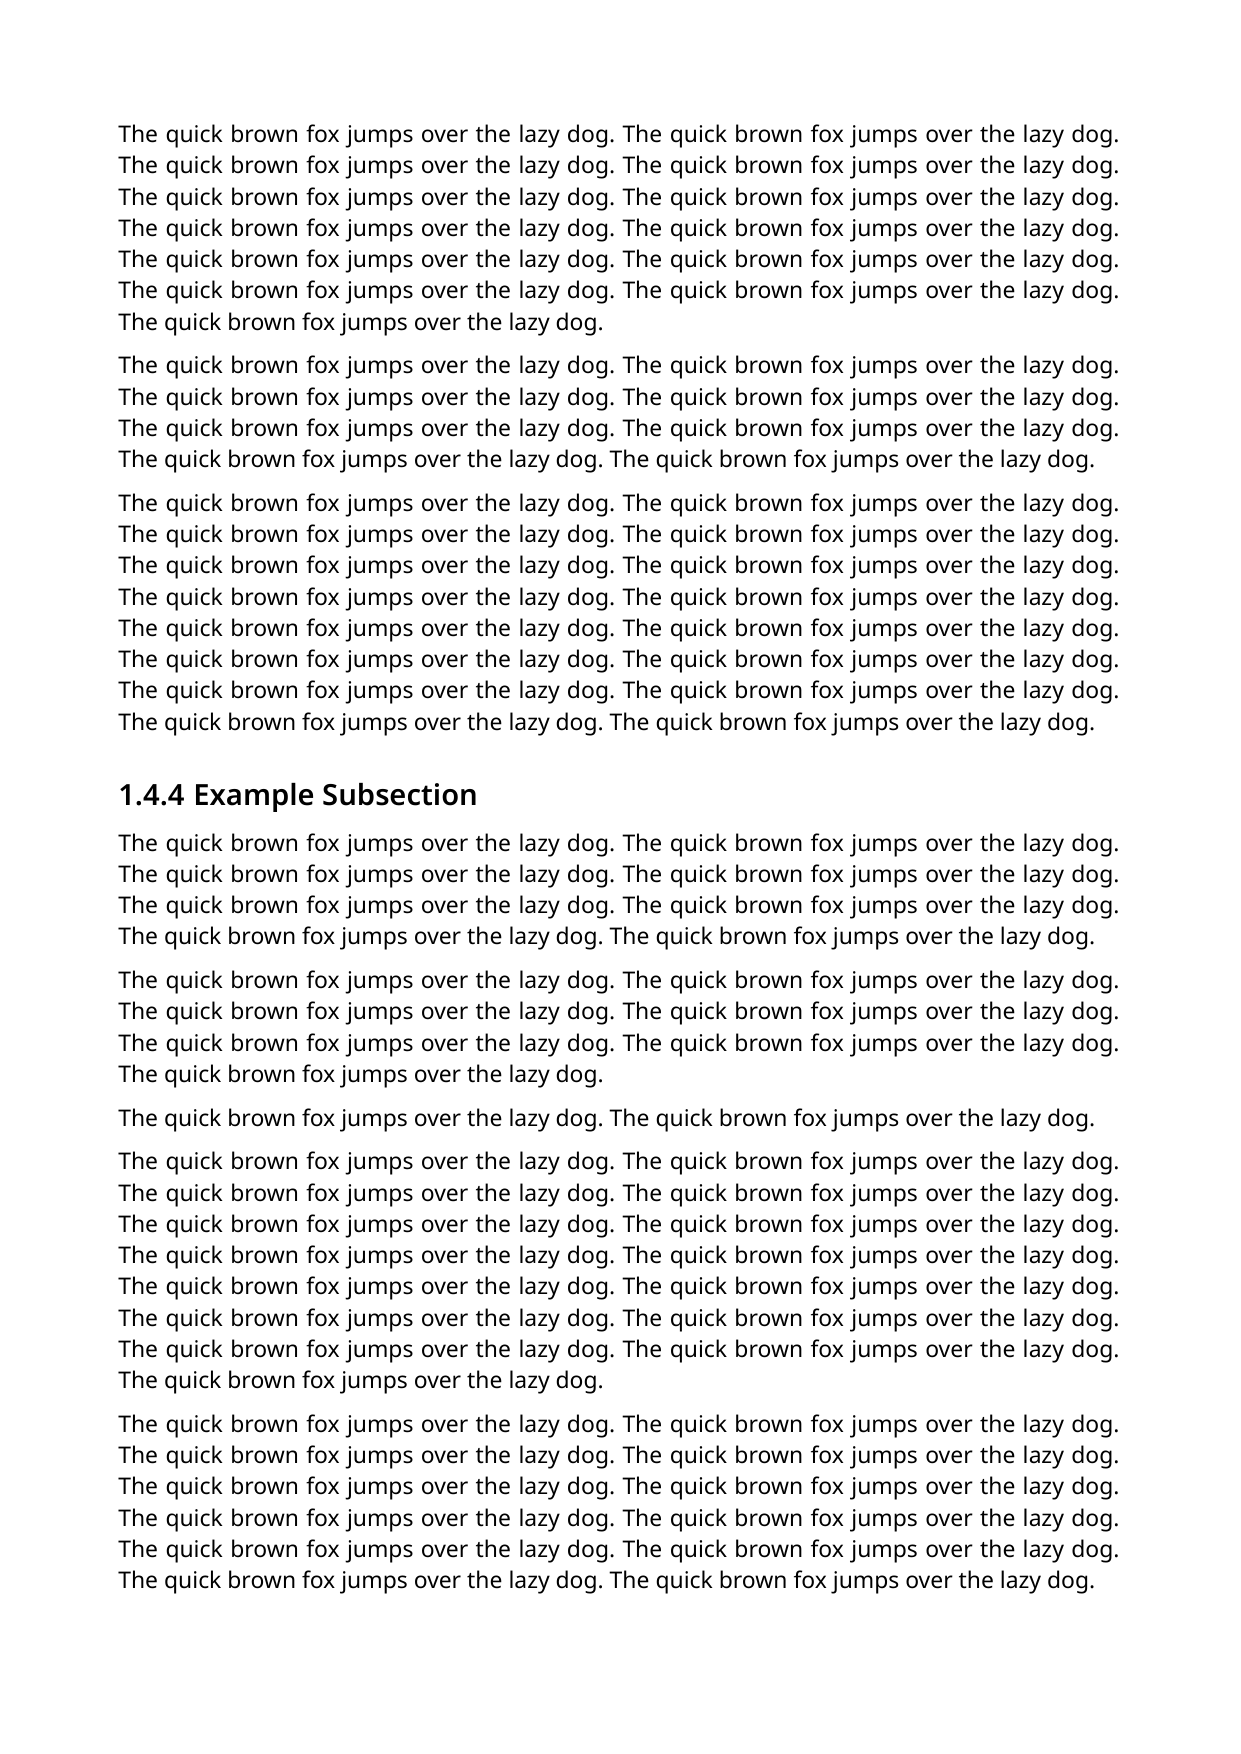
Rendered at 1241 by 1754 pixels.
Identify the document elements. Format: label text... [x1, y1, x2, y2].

text The quick brown fox jumps over the lazy dog. The quick brown fox jumps over the lazy dog. The quick brown fox jumps over the lazy dog. The quick brown fox jumps over the lazy dog. The quick brown fox jumps over the lazy dog. The quick brown fox jumps over the lazy dog. The quick brown fox jumps over the lazy dog. The quick brown fox jumps over the lazy dog. [118, 349, 1122, 474]
text The quick brown fox jumps over the lazy dog. The quick brown fox jumps over the lazy dog. [118, 1102, 1122, 1133]
text The quick brown fox jumps over the lazy dog. The quick brown fox jumps over the lazy dog. The quick brown fox jumps over the lazy dog. The quick brown fox jumps over the lazy dog. The quick brown fox jumps over the lazy dog. The quick brown fox jumps over the lazy dog. The quick brown fox jumps over the lazy dog. The quick brown fox jumps over the lazy dog. The quick brown fox jumps over the lazy dog. The quick brown fox jumps over the lazy dog. The quick brown fox jumps over the lazy dog. The quick brown fox jumps over the lazy dog. The quick brown fox jumps over the lazy dog. The quick brown fox jumps over the lazy dog. The quick brown fox jumps over the lazy dog. The quick brown fox jumps over the lazy dog. [118, 487, 1122, 737]
text The quick brown fox jumps over the lazy dog. The quick brown fox jumps over the lazy dog. The quick brown fox jumps over the lazy dog. The quick brown fox jumps over the lazy dog. The quick brown fox jumps over the lazy dog. The quick brown fox jumps over the lazy dog. The quick brown fox jumps over the lazy dog. The quick brown fox jumps over the lazy dog. The quick brown fox jumps over the lazy dog. The quick brown fox jumps over the lazy dog. The quick brown fox jumps over the lazy dog. The quick brown fox jumps over the lazy dog. The quick brown fox jumps over the lazy dog. [118, 118, 1122, 337]
text The quick brown fox jumps over the lazy dog. The quick brown fox jumps over the lazy dog. The quick brown fox jumps over the lazy dog. The quick brown fox jumps over the lazy dog. The quick brown fox jumps over the lazy dog. The quick brown fox jumps over the lazy dog. The quick brown fox jumps over the lazy dog. The quick brown fox jumps over the lazy dog. The quick brown fox jumps over the lazy dog. The quick brown fox jumps over the lazy dog. The quick brown fox jumps over the lazy dog. The quick brown fox jumps over the lazy dog. [118, 1408, 1122, 1595]
text The quick brown fox jumps over the lazy dog. The quick brown fox jumps over the lazy dog. The quick brown fox jumps over the lazy dog. The quick brown fox jumps over the lazy dog. The quick brown fox jumps over the lazy dog. The quick brown fox jumps over the lazy dog. The quick brown fox jumps over the lazy dog. [118, 964, 1122, 1089]
text The quick brown fox jumps over the lazy dog. The quick brown fox jumps over the lazy dog. The quick brown fox jumps over the lazy dog. The quick brown fox jumps over the lazy dog. The quick brown fox jumps over the lazy dog. The quick brown fox jumps over the lazy dog. The quick brown fox jumps over the lazy dog. The quick brown fox jumps over the lazy dog. [118, 827, 1122, 952]
text The quick brown fox jumps over the lazy dog. The quick brown fox jumps over the lazy dog. The quick brown fox jumps over the lazy dog. The quick brown fox jumps over the lazy dog. The quick brown fox jumps over the lazy dog. The quick brown fox jumps over the lazy dog. The quick brown fox jumps over the lazy dog. The quick brown fox jumps over the lazy dog. The quick brown fox jumps over the lazy dog. The quick brown fox jumps over the lazy dog. The quick brown fox jumps over the lazy dog. The quick brown fox jumps over the lazy dog. The quick brown fox jumps over the lazy dog. The quick brown fox jumps over the lazy dog. The quick brown fox jumps over the lazy dog. [118, 1145, 1122, 1395]
subtitle Example Subsection [118, 774, 1122, 814]
